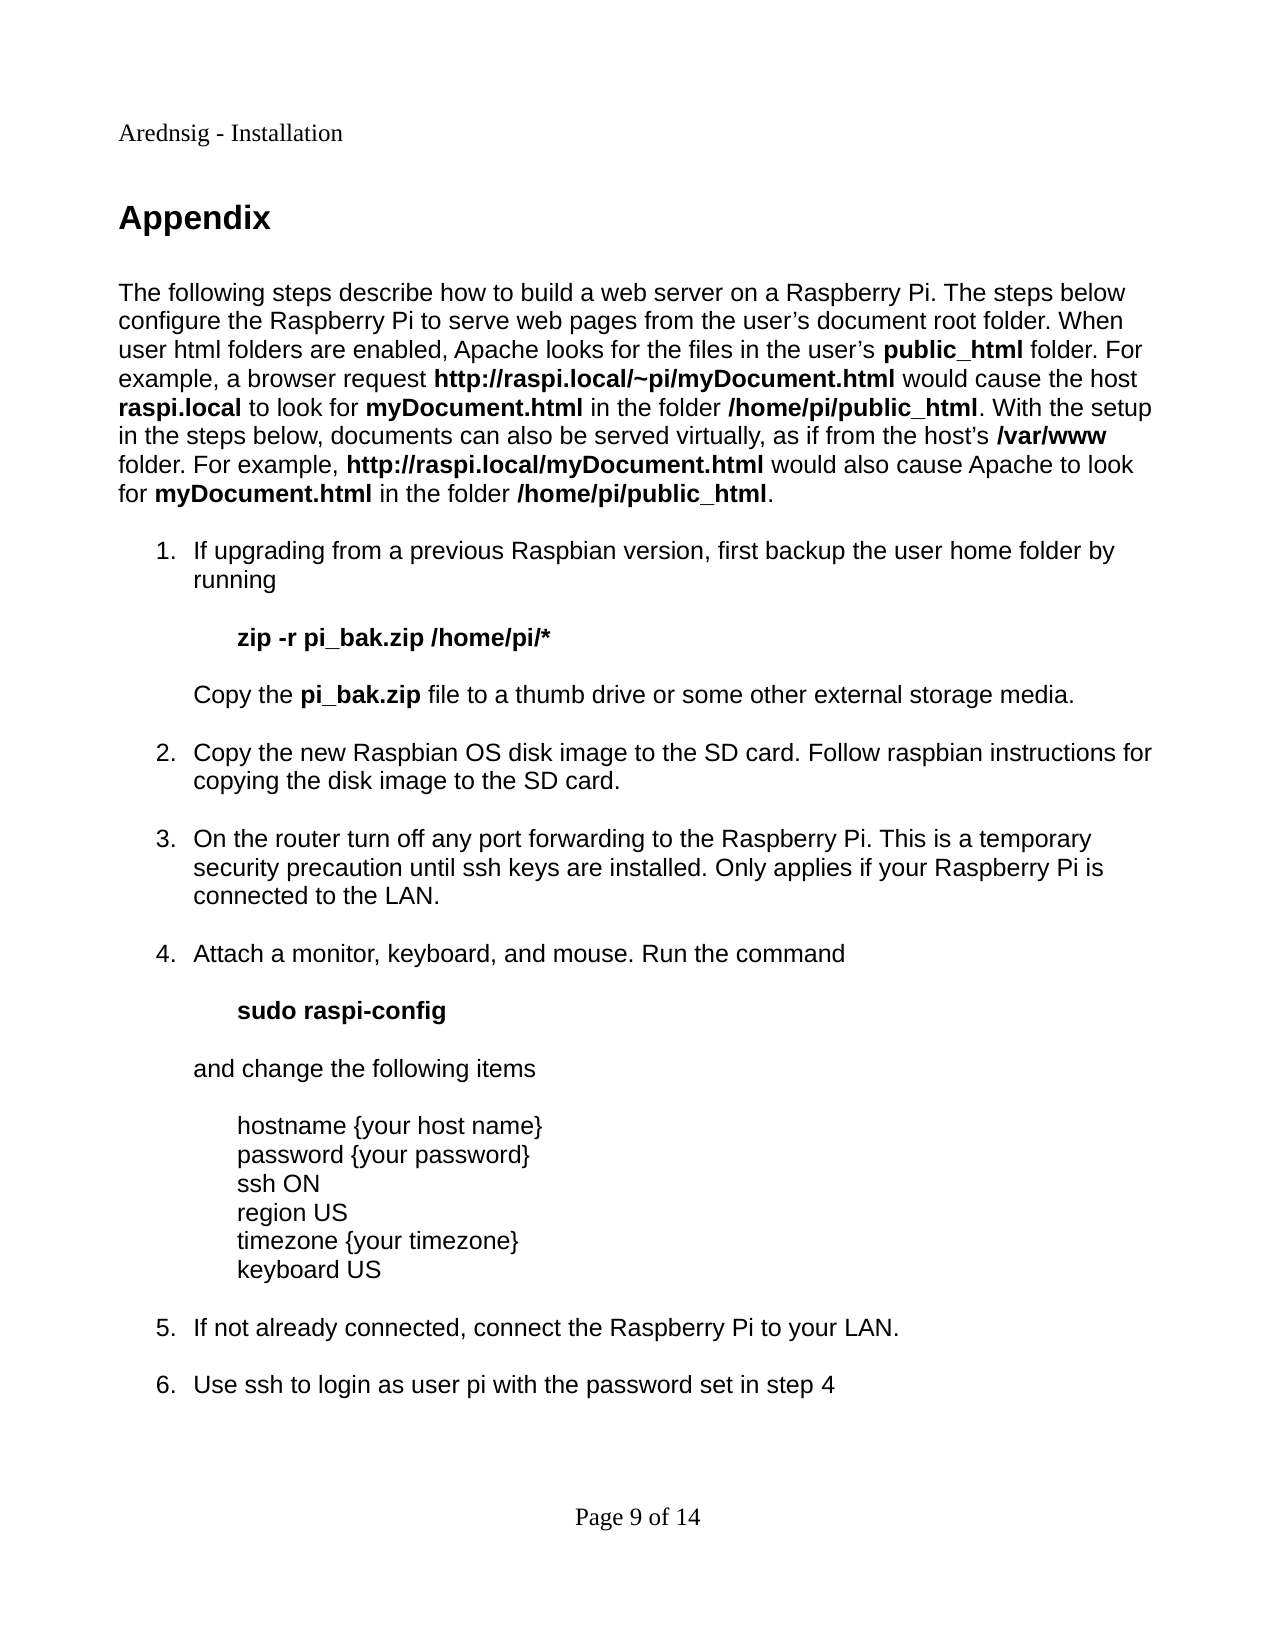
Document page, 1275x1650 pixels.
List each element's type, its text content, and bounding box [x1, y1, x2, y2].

list Attach a monitor, keyboard, and mouse. Run the command sudo raspi-config and change the following items hostname {your host name} password {your password} ssh ON region US timezone {your timezone} keyboard US [156, 939, 1157, 1313]
list Use ssh to login as user pi with the password set in step 4 [156, 1370, 1157, 1428]
text The following steps describe how to build a web server on a Raspberry Pi. The steps below configure the Raspberry Pi to serve web pages from the user’s document root folder. When user html folders are enabled, Apache looks for the files in the user’s public_html folder. For example, a browser request http://raspi.local/~pi/myDocument.html would cause the host raspi.local to look for myDocument.html in the folder /home/pi/public_html. With the setup in the steps below, documents can also be served virtually, as if from the host’s /var/www folder. For example, http://raspi.local/myDocument.html would also cause Apache to look for myDocument.html in the folder /home/pi/public_html. [118, 278, 1157, 508]
subtitle Appendix [118, 198, 1157, 236]
list On the router turn off any port forwarding to the Raspberry Pi. This is a temporary security precaution until ssh keys are installed. Only applies if your Raspberry Pi is connected to the LAN. [156, 824, 1157, 939]
list If upgrading from a previous Raspbian version, first backup the user home folder by running zip -r pi_bak.zip /home/pi/* Copy the pi_bak.zip file to a thumb drive or some other external storage media. [156, 536, 1157, 738]
list Copy the new Raspbian OS disk image to the SD card. Follow raspbian instructions for copying the disk image to the SD card. [156, 738, 1157, 824]
list If not already connected, connect the Raspberry Pi to your LAN. [156, 1313, 1157, 1370]
